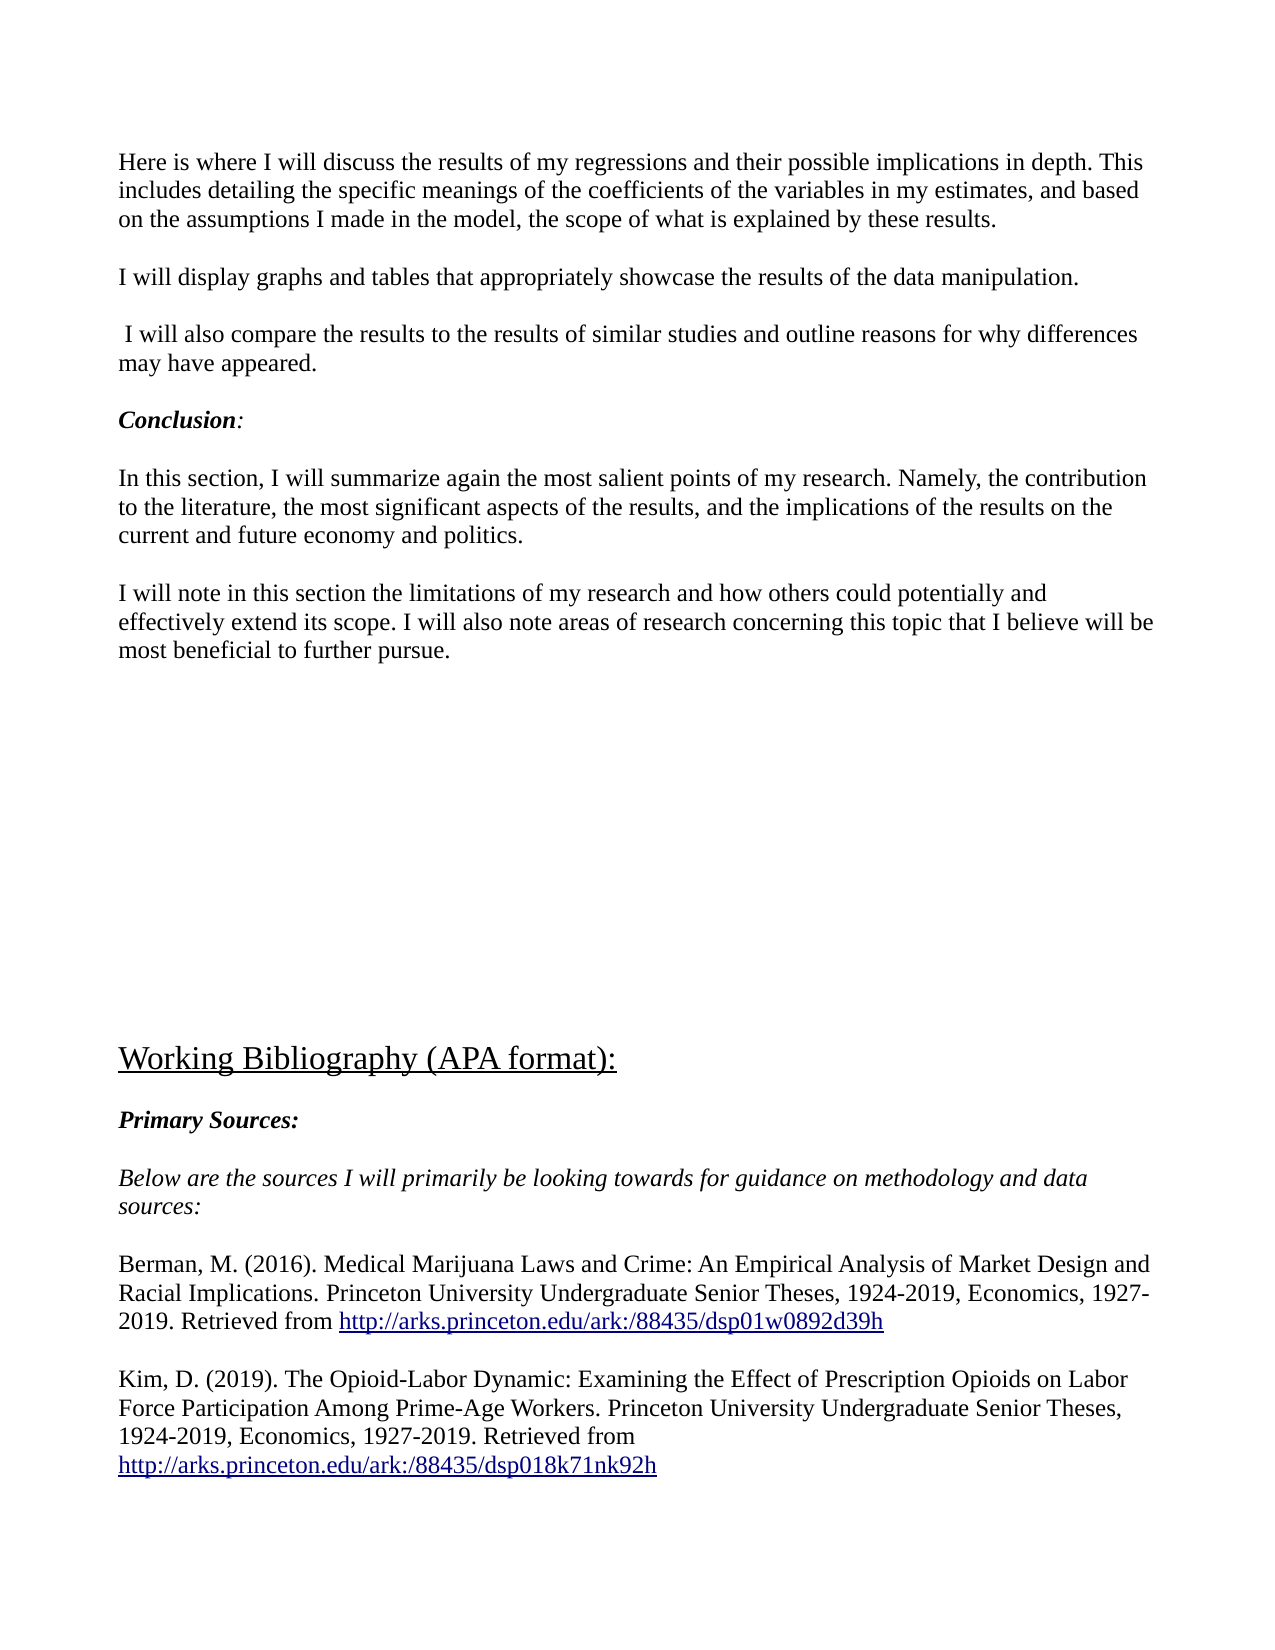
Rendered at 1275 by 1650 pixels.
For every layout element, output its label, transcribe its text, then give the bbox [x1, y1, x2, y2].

text Working Bibliography (APA format): [118, 1038, 1157, 1076]
text Primary Sources: [118, 1105, 1157, 1134]
text Berman, M. (2016). Medical Marijuana Laws and Crime: An Empirical Analysis of Market Design and Racial Implications. Princeton University Undergraduate Senior Theses, 1924-2019, Economics, 1927-2019. Retrieved from http://arks.princeton.edu/ark:/88435/dsp01w0892d39h [118, 1249, 1157, 1335]
text I will also compare the results to the results of similar studies and outline reasons for why differences may have appeared. [118, 319, 1157, 377]
text I will display graphs and tables that appropriately showcase the results of the data manipulation. [118, 262, 1157, 291]
text In this section, I will summarize again the most salient points of my research. Namely, the contribution to the literature, the most significant aspects of the results, and the implications of the results on the current and future economy and politics. [118, 463, 1157, 549]
text Below are the sources I will primarily be looking towards for guidance on methodology and data sources: [118, 1163, 1157, 1220]
text Kim, D. (2019). The Opioid-Labor Dynamic: Examining the Effect of Prescription Opioids on Labor Force Participation Among Prime-Age Workers. Princeton University Undergraduate Senior Theses, 1924-2019, Economics, 1927-2019. Retrieved from http://arks.princeton.edu/ark:/88435/dsp018k71nk92h [118, 1364, 1157, 1479]
text Conclusion: [118, 406, 1157, 434]
text Here is where I will discuss the results of my regressions and their possible implications in depth. This includes detailing the specific meanings of the coefficients of the variables in my estimates, and based on the assumptions I made in the model, the scope of what is explained by these results. [118, 147, 1157, 233]
text I will note in this section the limitations of my research and how others could potentially and effectively extend its scope. I will also note areas of research concerning this topic that I believe will be most beneficial to further pursue. [118, 578, 1157, 664]
